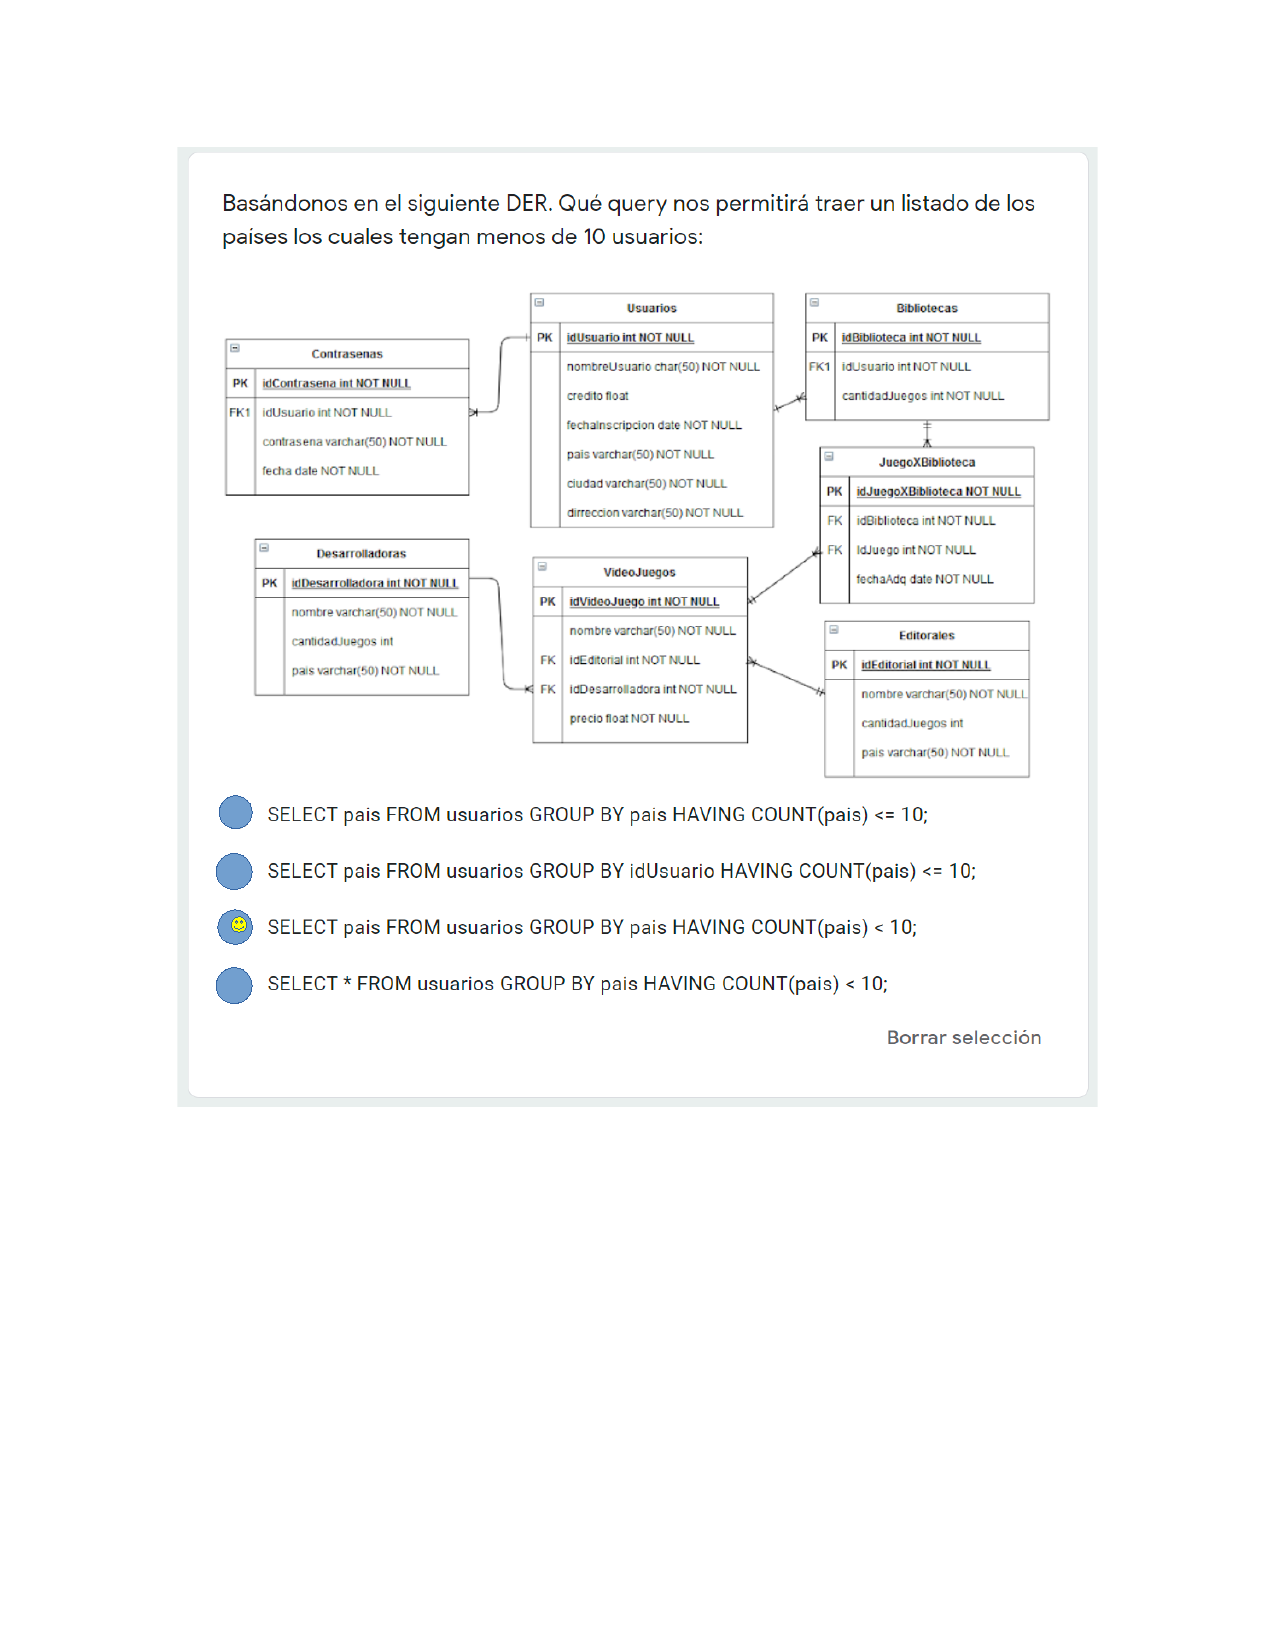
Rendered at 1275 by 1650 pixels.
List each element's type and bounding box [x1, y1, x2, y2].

picture [177, 147, 1098, 1107]
